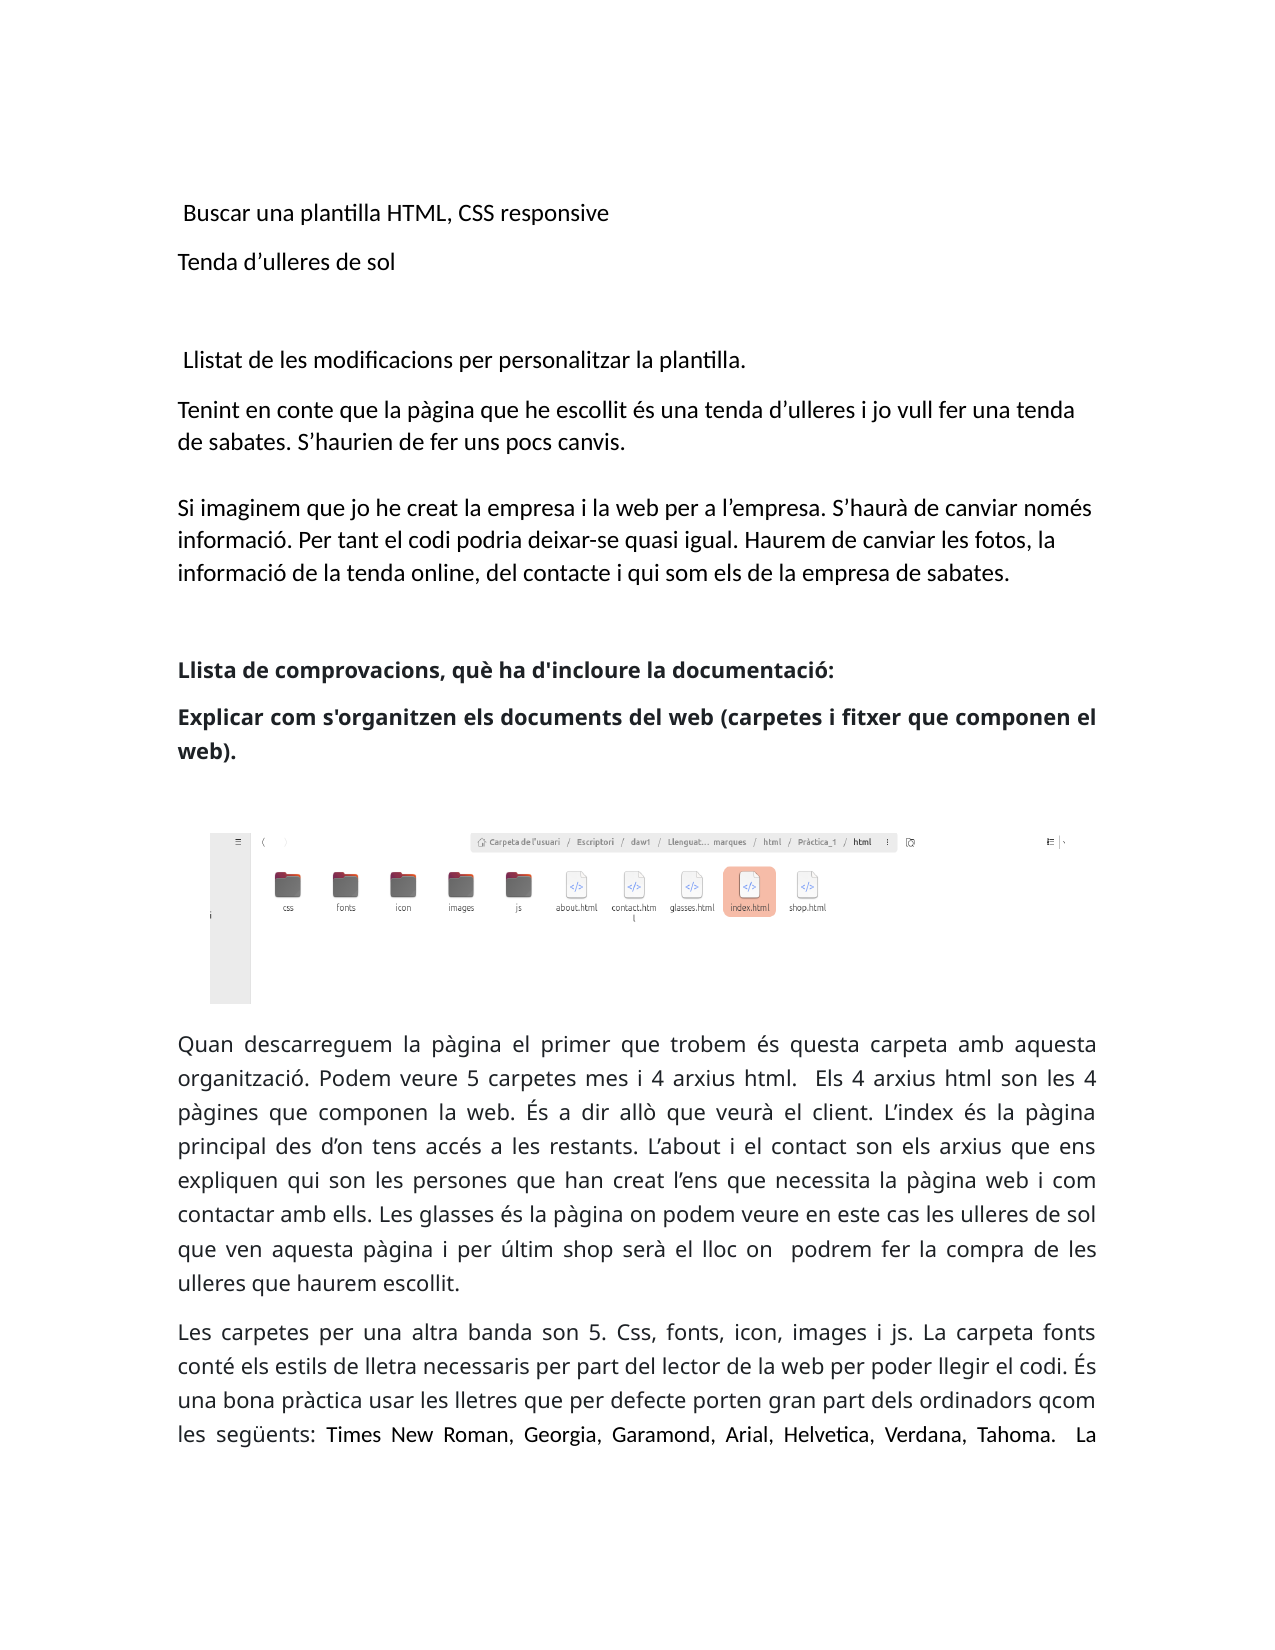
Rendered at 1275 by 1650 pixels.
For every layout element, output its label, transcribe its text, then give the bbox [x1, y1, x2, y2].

text Les carpetes per una altra banda son 5. Css, fonts, icon, images i js. La carpeta fonts conté els estils de lletra necessaris per part del lector de la web per poder llegir el codi. És una bona pràctica usar les lletres que per defecte porten gran part dels ordinadors qcom les següents: Times New Roman, Georgia, Garamond, Arial, Helvetica, Verdana, Tahoma. La [177, 1317, 1098, 1449]
text Llista de comprovacions, què ha d'incloure la documentació: [177, 656, 1098, 685]
picture [210, 833, 1065, 1004]
text Quan descarreguem la pàgina el primer que trobem és questa carpeta amb aquesta organització. Podem veure 5 carpetes mes i 4 arxius html. Els 4 arxius html son les 4 pàgines que componen la web. És a dir allò que veurà el client. L’index és la pàgina principal des d’on tens accés a les restants. L’about i el contact son els arxius que ens expliquen qui son les persones que han creat l’ens que necessita la pàgina web i com contactar amb ells. Les glasses és la pàgina on podem veure en este cas les ulleres de sol que ven aquesta pàgina i per últim shop serà el lloc on podrem fer la compra de les ulleres que haurem escollit. [177, 1029, 1098, 1298]
text Llistat de les modificacions per personalitzar la plantilla. [177, 345, 1098, 375]
text Tenda d’ulleres de sol [177, 246, 1098, 277]
text Tenint en conte que la pàgina que he escollit és una tenda d’ulleres i jo vull fer una tenda de sabates. S’haurien de fer uns pocs canvis. Si imaginem que jo he creat la empresa i la web per a l’empresa. S’haurà de canviar només informació. Per tant el codi podria deixar-se quasi igual. Haurem de canviar les fotos, la informació de la tenda online, del contacte i qui som els de la empresa de sabates. [177, 394, 1098, 587]
text Buscar una plantilla HTML, CSS responsive [177, 197, 1098, 227]
text Explicar com s'organitzen els documents del web (carpetes i fitxer que componen el web). [177, 702, 1098, 766]
